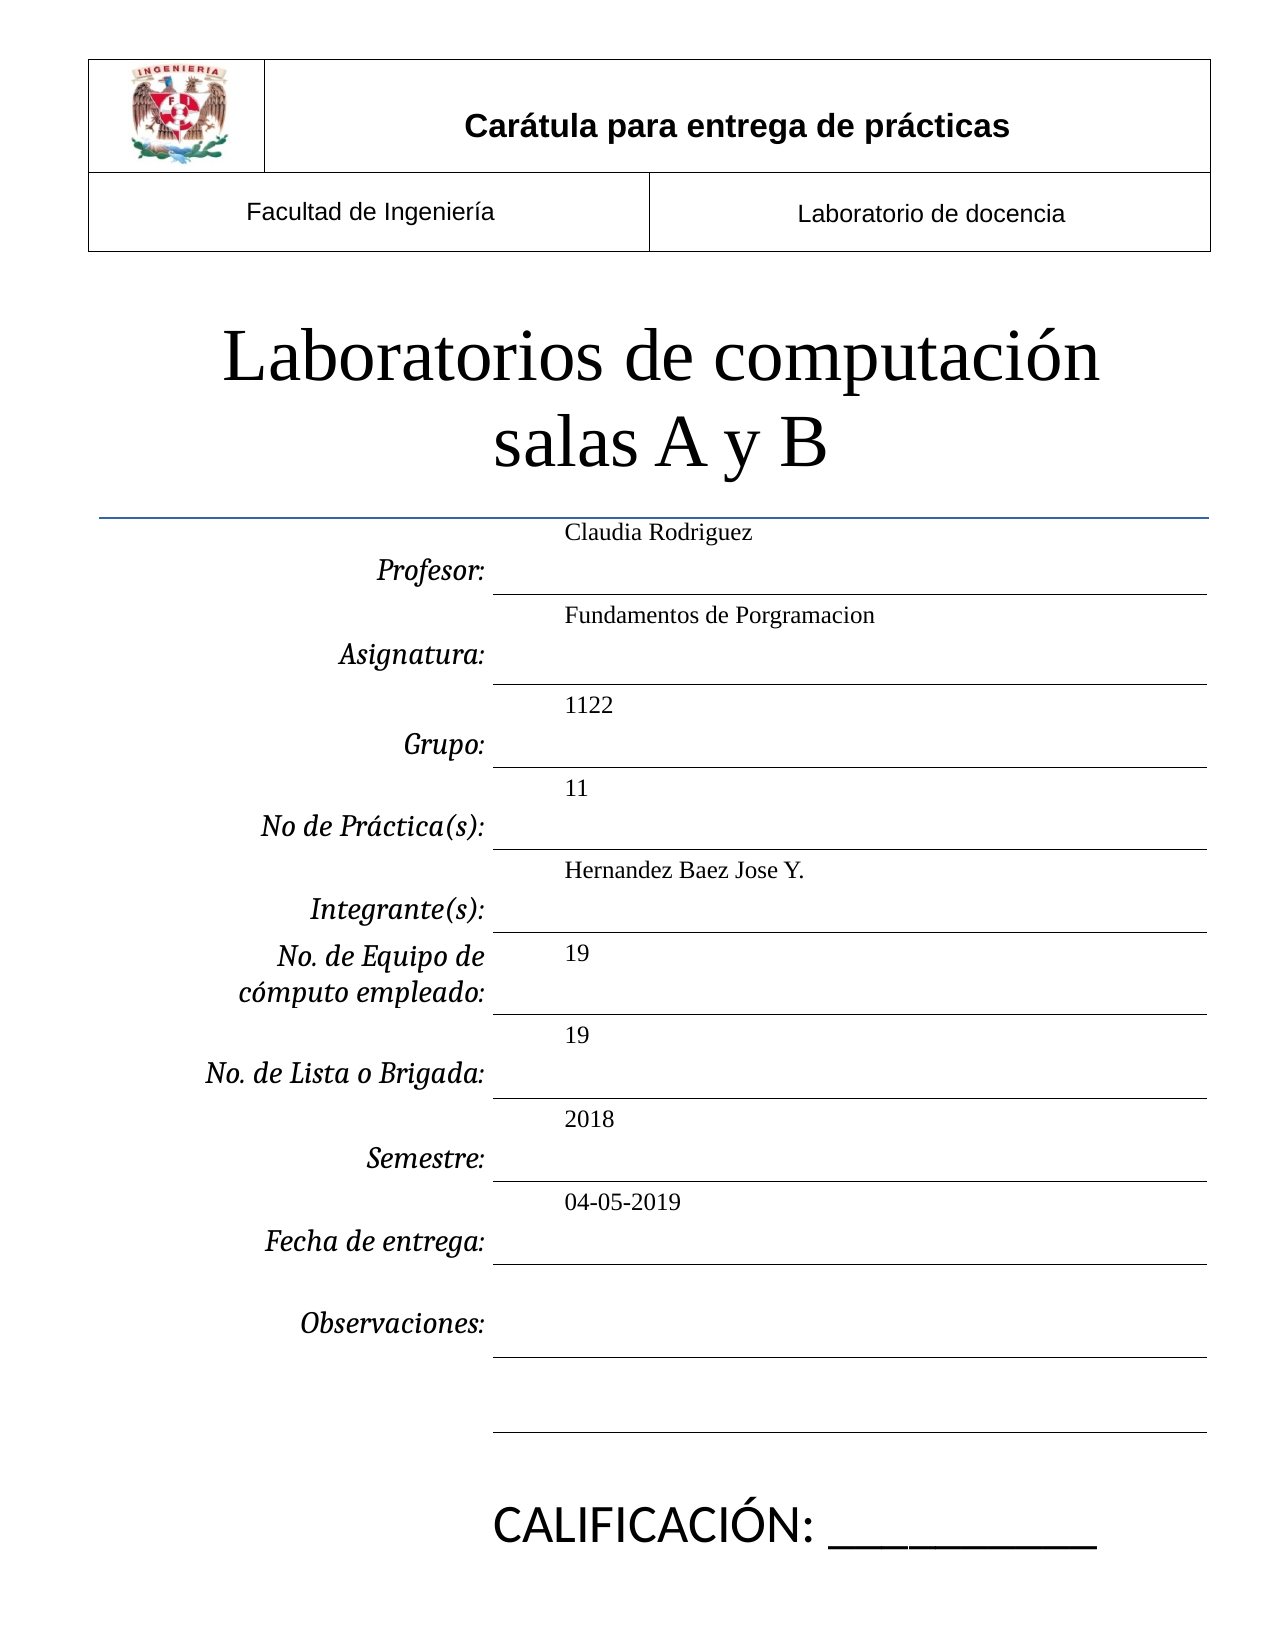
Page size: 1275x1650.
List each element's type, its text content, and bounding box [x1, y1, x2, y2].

table_cell Hernandez Baez Jose Y. [493, 850, 1207, 932]
table_cell 04-05-2019 [493, 1182, 1207, 1263]
table_header [118, 511, 493, 517]
table_header Claudia Rodriguez [493, 519, 1207, 594]
text CALIFICACIÓN: __________ [118, 1489, 1205, 1556]
table_cell No. de Lista o Brigada: [118, 1014, 493, 1098]
table_cell [493, 1358, 1207, 1432]
table_cell 19 [493, 933, 1207, 1013]
table_header [89, 60, 264, 172]
table_cell Integrante(s): [118, 849, 493, 932]
table_cell 2018 [493, 1099, 1207, 1181]
table_cell Grupo: [118, 684, 493, 766]
table_cell 19 [493, 1015, 1207, 1098]
table_cell No. de Equipo de cómputo empleado: [118, 932, 493, 1013]
table_cell Observaciones: [118, 1264, 493, 1357]
table_header [493, 511, 1207, 517]
table_cell [118, 1357, 493, 1432]
table_cell Semestre: [118, 1098, 493, 1181]
text Laboratorios de computación [118, 310, 1205, 396]
table_cell Asignatura: [118, 594, 493, 684]
table_cell [493, 1265, 1207, 1357]
table_cell Facultad de Ingeniería [89, 173, 649, 251]
table_cell Fecha de entrega: [118, 1181, 493, 1263]
table_cell Laboratorio de docencia [650, 173, 1210, 251]
table_cell 11 [493, 768, 1207, 849]
table_cell No de Práctica(s): [118, 766, 493, 849]
table_header Profesor: [118, 519, 493, 594]
table_cell Fundamentos de Porgramacion [493, 595, 1207, 684]
table_cell 1122 [493, 685, 1207, 766]
table_header Carátula para entrega de prácticas [265, 60, 1210, 172]
text salas A y B [118, 396, 1205, 482]
